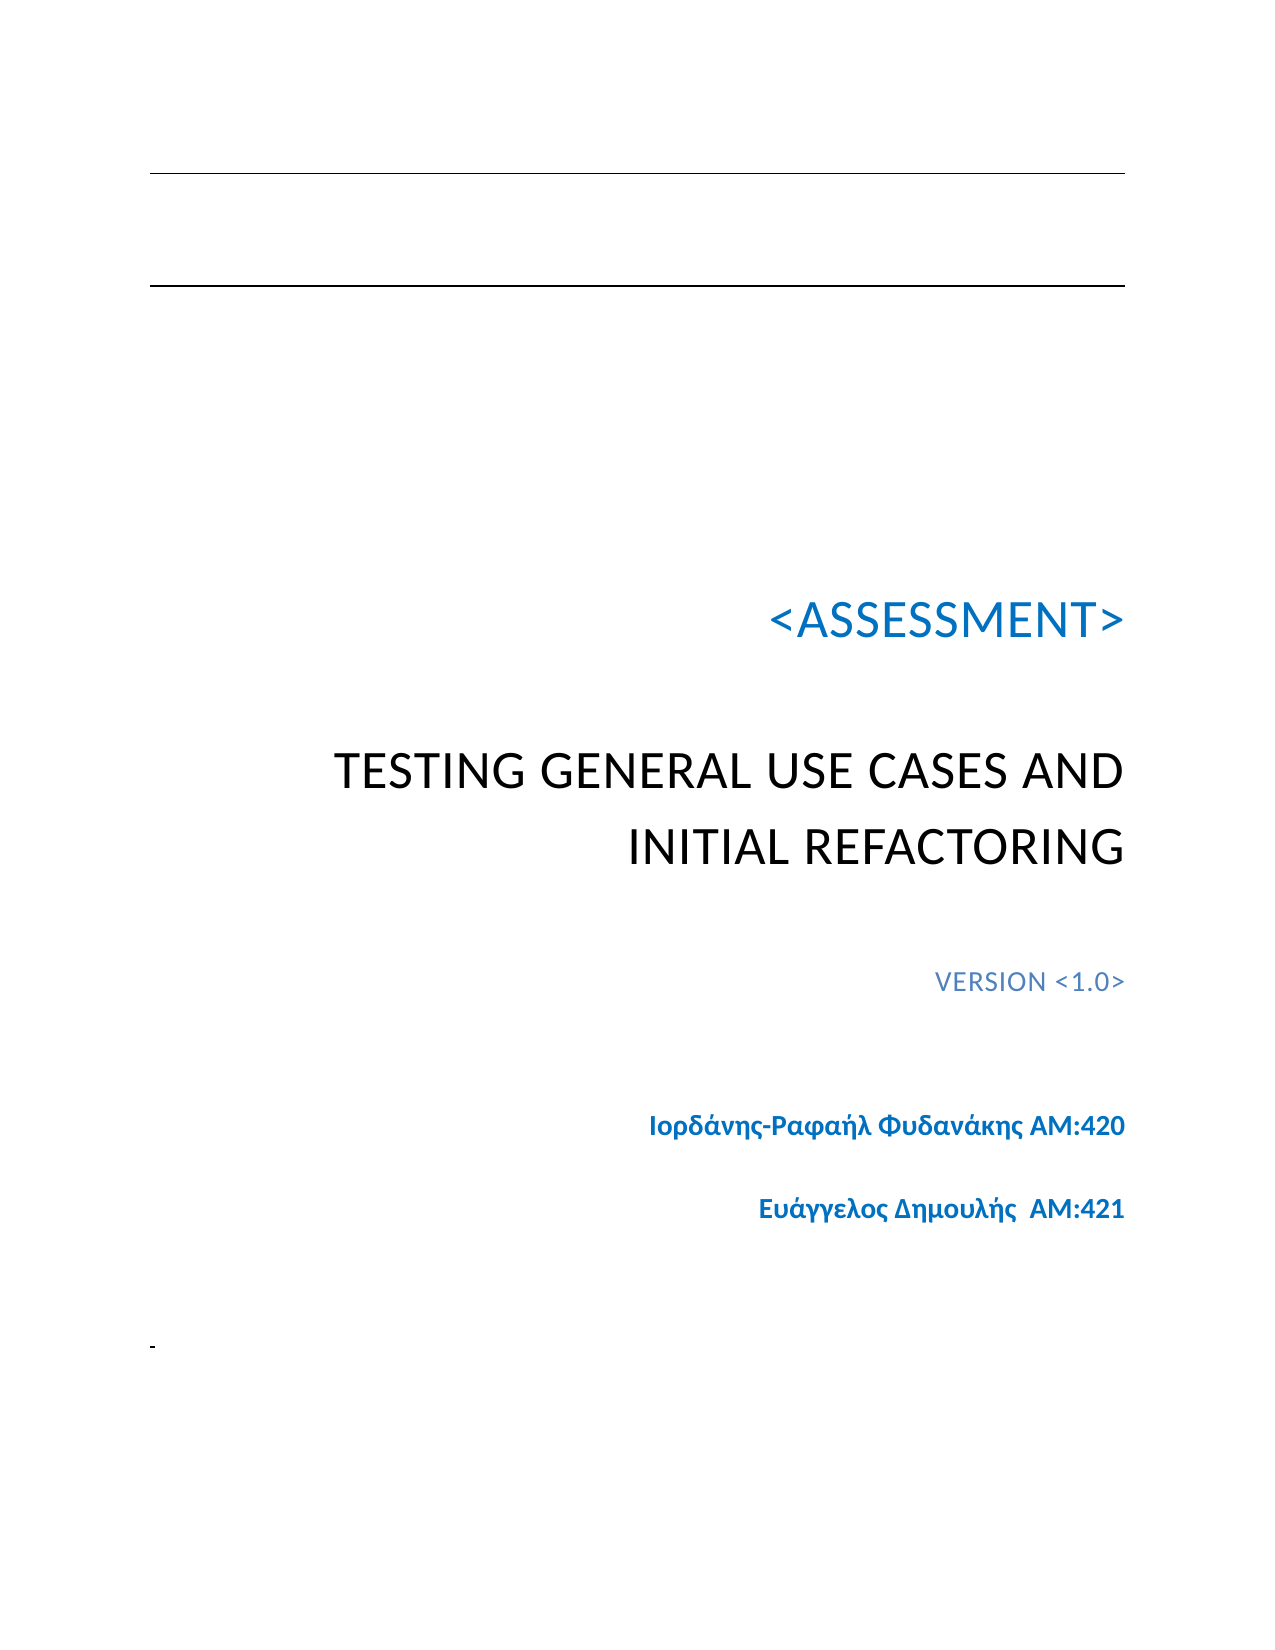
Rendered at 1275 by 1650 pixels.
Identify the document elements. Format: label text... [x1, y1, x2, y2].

text Ευάγγελος Δημουλής ΑΜ:421 [150, 1190, 1125, 1225]
subtitle Version <1.0> [150, 963, 1125, 998]
subtitle TESTING GENERAL USE CASES AND INITIAL REFACTORING [150, 736, 1125, 878]
subtitle <Assessment> [150, 584, 1125, 651]
text Iορδάνης-Ραφαήλ Φυδανάκης AM:420 [150, 1107, 1125, 1143]
